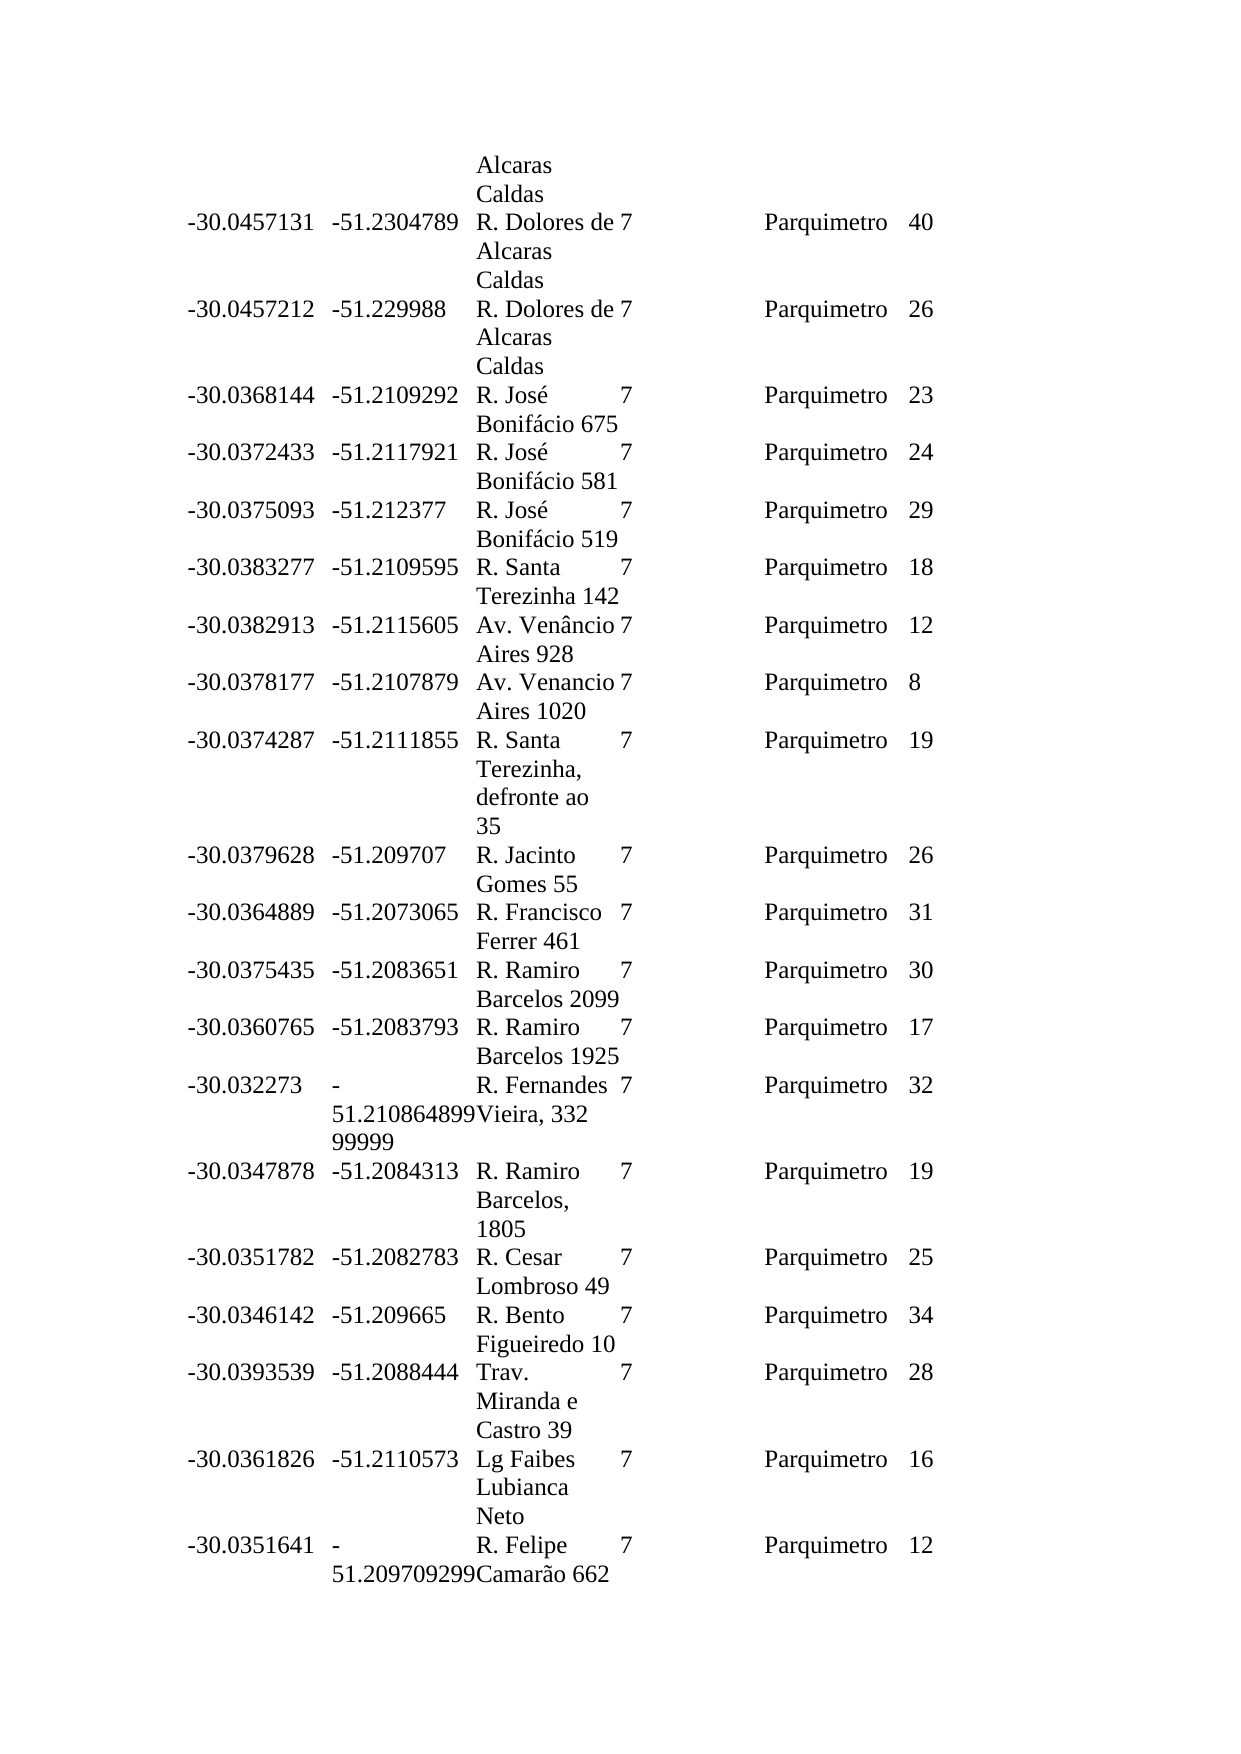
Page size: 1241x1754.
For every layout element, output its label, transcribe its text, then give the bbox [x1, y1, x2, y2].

table_cell -51.209707 [332, 840, 476, 897]
table_cell -51.2073065 [332, 898, 476, 955]
table_cell Parquimetro [764, 725, 908, 840]
table_cell -30.0372433 [188, 438, 332, 495]
table_cell -30.0379628 [188, 840, 332, 897]
table_cell R. Cesar Lombroso 49 [476, 1243, 620, 1300]
table_cell 7 [620, 438, 764, 495]
table_cell 18 [908, 553, 1053, 610]
table_cell R. Jacinto Gomes 55 [476, 840, 620, 897]
table_cell -51.209665 [332, 1300, 476, 1357]
table_cell -30.0383277 [188, 553, 332, 610]
table_cell R. Santa Terezinha 142 [476, 553, 620, 610]
table_cell Parquimetro [764, 898, 908, 955]
table_cell Parquimetro [764, 380, 908, 437]
table_cell -51.2107879 [332, 668, 476, 725]
table_cell -30.0457131 [188, 208, 332, 294]
table_cell -30.0457212 [188, 294, 332, 380]
table_cell -51.2088444 [332, 1358, 476, 1444]
table_cell 7 [620, 898, 764, 955]
table_cell 30 [908, 955, 1053, 1012]
table_cell 7 [620, 1444, 764, 1530]
table_cell 7 [620, 955, 764, 1012]
table_cell [764, 150, 908, 207]
table_cell -51.229988 [332, 294, 476, 380]
table_cell 7 [620, 840, 764, 897]
table_cell Parquimetro [764, 208, 908, 294]
table_cell 7 [620, 553, 764, 610]
table_cell R. Felipe Camarão 662 [476, 1530, 620, 1587]
table_cell R. Bento Figueiredo 10 [476, 1300, 620, 1357]
table_cell R. Francisco Ferrer 461 [476, 898, 620, 955]
table_cell Parquimetro [764, 1300, 908, 1357]
table_cell 7 [620, 294, 764, 380]
table_cell [188, 150, 332, 207]
table_cell 7 [620, 610, 764, 667]
table_cell 7 [620, 1156, 764, 1242]
table_cell -51.2083651 [332, 955, 476, 1012]
table_cell -51.2304789 [332, 208, 476, 294]
table_cell Alcaras Caldas [476, 150, 620, 207]
table_cell Av. Venâncio Aires 928 [476, 610, 620, 667]
table_cell [908, 150, 1053, 207]
table_cell 40 [908, 208, 1053, 294]
table_cell R. José Bonifácio 519 [476, 495, 620, 552]
table_cell 28 [908, 1358, 1053, 1444]
table_cell -51.2109595 [332, 553, 476, 610]
table_cell -30.0375435 [188, 955, 332, 1012]
table_cell 12 [908, 610, 1053, 667]
table_cell Parquimetro [764, 438, 908, 495]
table_cell -30.032273 [188, 1070, 332, 1156]
table_cell 19 [908, 725, 1053, 840]
table_cell [620, 150, 764, 207]
table_cell [332, 150, 476, 207]
table_cell 16 [908, 1444, 1053, 1530]
table_cell Av. Venancio Aires 1020 [476, 668, 620, 725]
table_cell Parquimetro [764, 1358, 908, 1444]
table_cell 23 [908, 380, 1053, 437]
table_cell Parquimetro [764, 955, 908, 1012]
table_cell 12 [908, 1530, 1053, 1587]
table_cell 7 [620, 1358, 764, 1444]
table_cell Parquimetro [764, 1530, 908, 1587]
table_cell Parquimetro [764, 668, 908, 725]
table_cell 7 [620, 495, 764, 552]
table_cell -51.2111855 [332, 725, 476, 840]
table_cell R. Santa Terezinha, defronte ao 35 [476, 725, 620, 840]
table_cell 7 [620, 1013, 764, 1070]
table_cell -30.0347878 [188, 1156, 332, 1242]
table_cell Parquimetro [764, 1013, 908, 1070]
table_cell -30.0378177 [188, 668, 332, 725]
table_cell Parquimetro [764, 1444, 908, 1530]
table_cell 24 [908, 438, 1053, 495]
table_cell -30.0374287 [188, 725, 332, 840]
table_cell Parquimetro [764, 1243, 908, 1300]
table_cell -30.0360765 [188, 1013, 332, 1070]
table_cell Parquimetro [764, 1156, 908, 1242]
table_cell 7 [620, 380, 764, 437]
table_cell 26 [908, 840, 1053, 897]
table_cell Parquimetro [764, 1070, 908, 1156]
table_cell -51.2109292 [332, 380, 476, 437]
table_cell -30.0368144 [188, 380, 332, 437]
table_cell Parquimetro [764, 553, 908, 610]
table_cell -51.212377 [332, 495, 476, 552]
table_cell -51.2115605 [332, 610, 476, 667]
table_cell -51.2117921 [332, 438, 476, 495]
table_cell 7 [620, 1300, 764, 1357]
table_cell R. Ramiro Barcelos, 1805 [476, 1156, 620, 1242]
table_cell 7 [620, 208, 764, 294]
table_cell R. Fernandes Vieira, 332 [476, 1070, 620, 1156]
table_cell R. Ramiro Barcelos 1925 [476, 1013, 620, 1070]
table_cell 34 [908, 1300, 1053, 1357]
table_cell 32 [908, 1070, 1053, 1156]
table_cell 29 [908, 495, 1053, 552]
table_cell 26 [908, 294, 1053, 380]
table_cell -51.2084313 [332, 1156, 476, 1242]
table_cell Trav. Miranda e Castro 39 [476, 1358, 620, 1444]
table_cell -51.2083793 [332, 1013, 476, 1070]
table_cell -30.0351641 [188, 1530, 332, 1587]
table_cell -30.0346142 [188, 1300, 332, 1357]
table_cell R. Ramiro Barcelos 2099 [476, 955, 620, 1012]
table_cell -30.0351782 [188, 1243, 332, 1300]
table_cell 19 [908, 1156, 1053, 1242]
table_cell Parquimetro [764, 294, 908, 380]
table_cell Parquimetro [764, 610, 908, 667]
table_cell -30.0393539 [188, 1358, 332, 1444]
table_cell -30.0364889 [188, 898, 332, 955]
table_cell 7 [620, 1070, 764, 1156]
table_cell -30.0361826 [188, 1444, 332, 1530]
table_cell 31 [908, 898, 1053, 955]
table_cell -51.21086489999999 [332, 1070, 476, 1156]
table_cell Parquimetro [764, 840, 908, 897]
table_cell Parquimetro [764, 495, 908, 552]
table_cell R. Dolores de Alcaras Caldas [476, 294, 620, 380]
table_cell -30.0375093 [188, 495, 332, 552]
table_cell R. José Bonifácio 675 [476, 380, 620, 437]
table_cell 17 [908, 1013, 1053, 1070]
table_cell 25 [908, 1243, 1053, 1300]
table_cell 7 [620, 1530, 764, 1587]
table_cell 7 [620, 725, 764, 840]
table_cell -30.0382913 [188, 610, 332, 667]
table_cell -51.209709299 [332, 1530, 476, 1587]
table_cell -51.2082783 [332, 1243, 476, 1300]
table_cell R. José Bonifácio 581 [476, 438, 620, 495]
table_cell 7 [620, 668, 764, 725]
table_cell 8 [908, 668, 1053, 725]
table_cell -51.2110573 [332, 1444, 476, 1530]
table_cell 7 [620, 1243, 764, 1300]
table_cell R. Dolores de Alcaras Caldas [476, 208, 620, 294]
table_cell Lg Faibes Lubianca Neto [476, 1444, 620, 1530]
